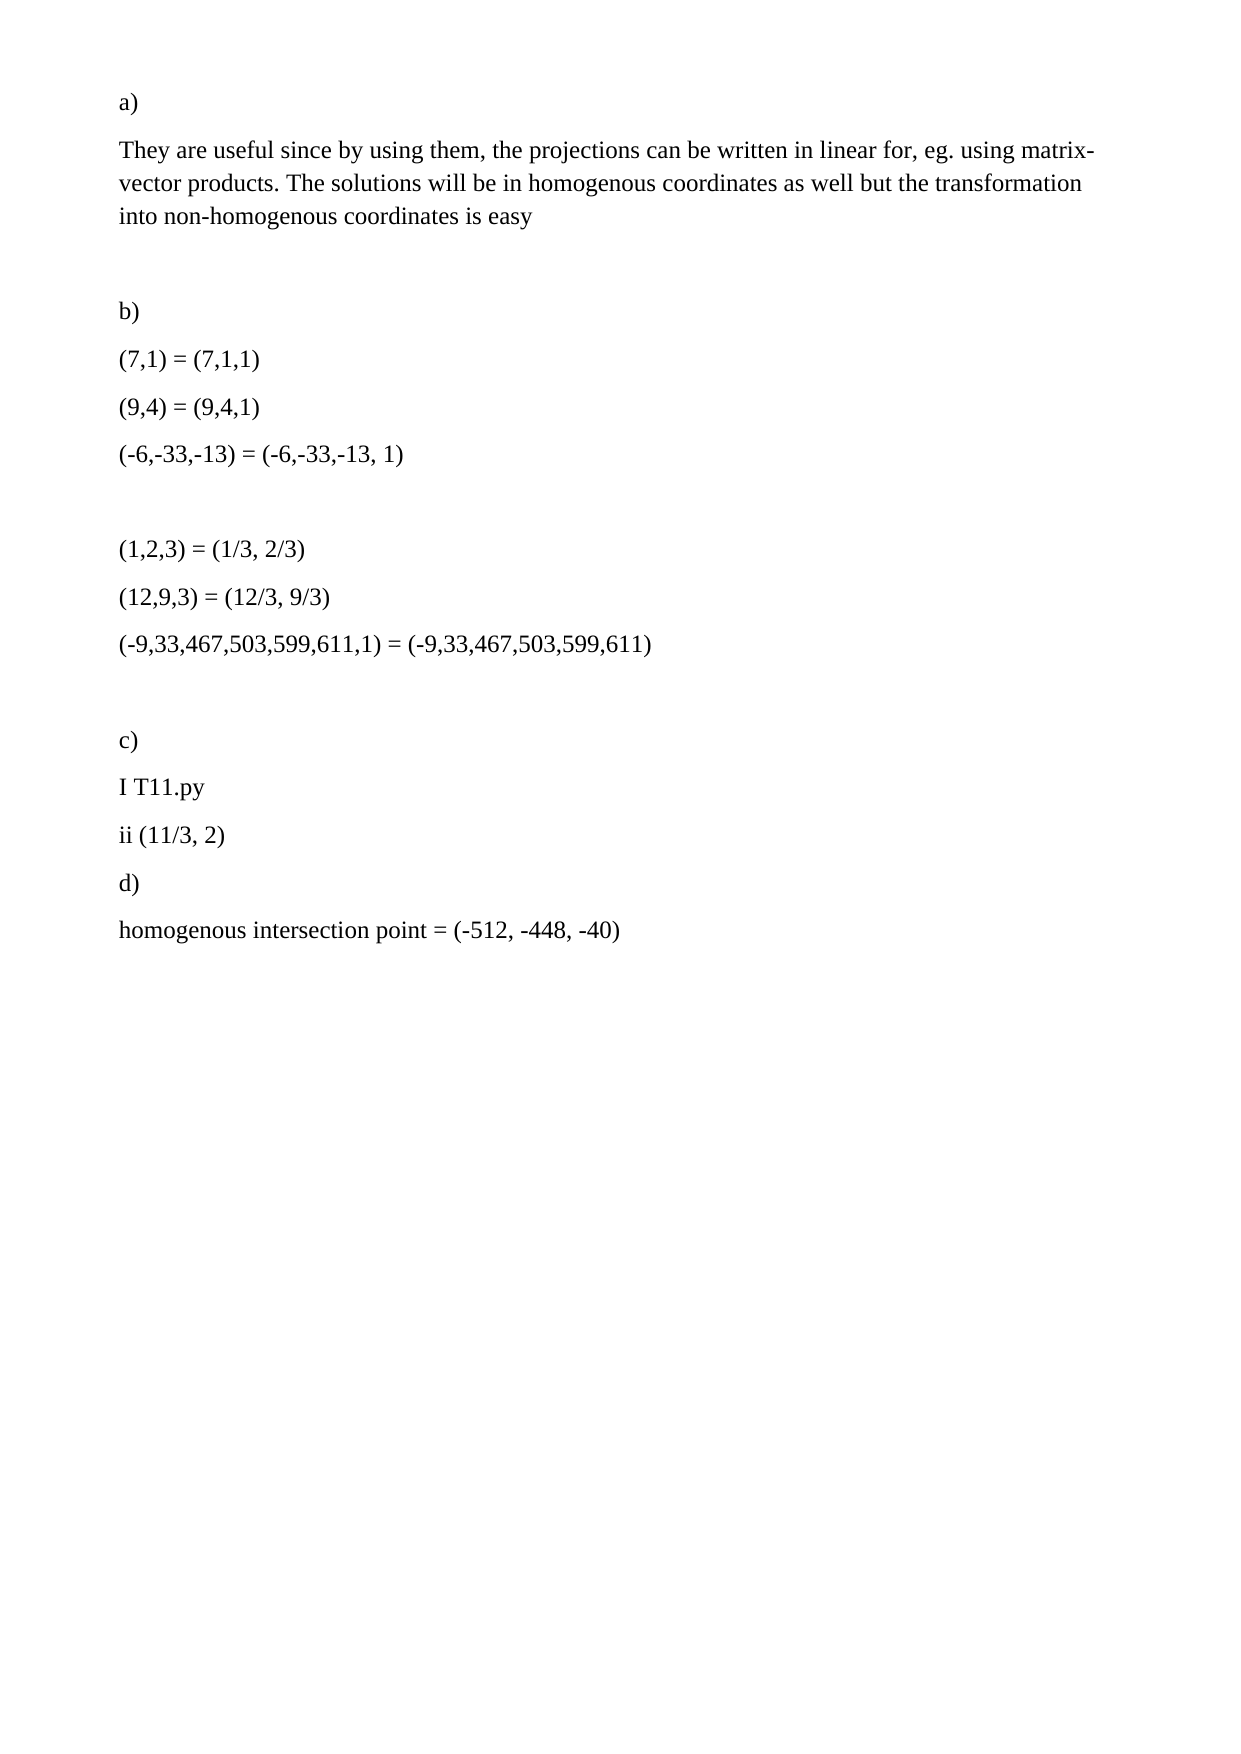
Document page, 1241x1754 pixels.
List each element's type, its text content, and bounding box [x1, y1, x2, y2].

text (1,2,3) = (1/3, 2/3) [119, 534, 1121, 563]
text I T11.py [119, 772, 1121, 801]
text (-9,33,467,503,599,611,1) = (-9,33,467,503,599,611) [119, 629, 1121, 658]
text d) [119, 868, 1121, 896]
text (-6,-33,-13) = (-6,-33,-13, 1) [119, 439, 1121, 468]
text They are useful since by using them, the projections can be written in linear for, eg. using matrix-vector products. The solutions will be in homogenous coordinates as well but the transformation into non-homogenous coordinates is easy [119, 135, 1121, 230]
text ii (11/3, 2) [119, 820, 1121, 849]
text (9,4) = (9,4,1) [119, 392, 1121, 420]
text homogenous intersection point = (-512, -448, -40) [119, 915, 1121, 944]
text c) [119, 725, 1121, 753]
text a) [119, 87, 1121, 116]
text (7,1) = (7,1,1) [119, 344, 1121, 373]
text b) [119, 296, 1121, 325]
text (12,9,3) = (12/3, 9/3) [119, 582, 1121, 611]
